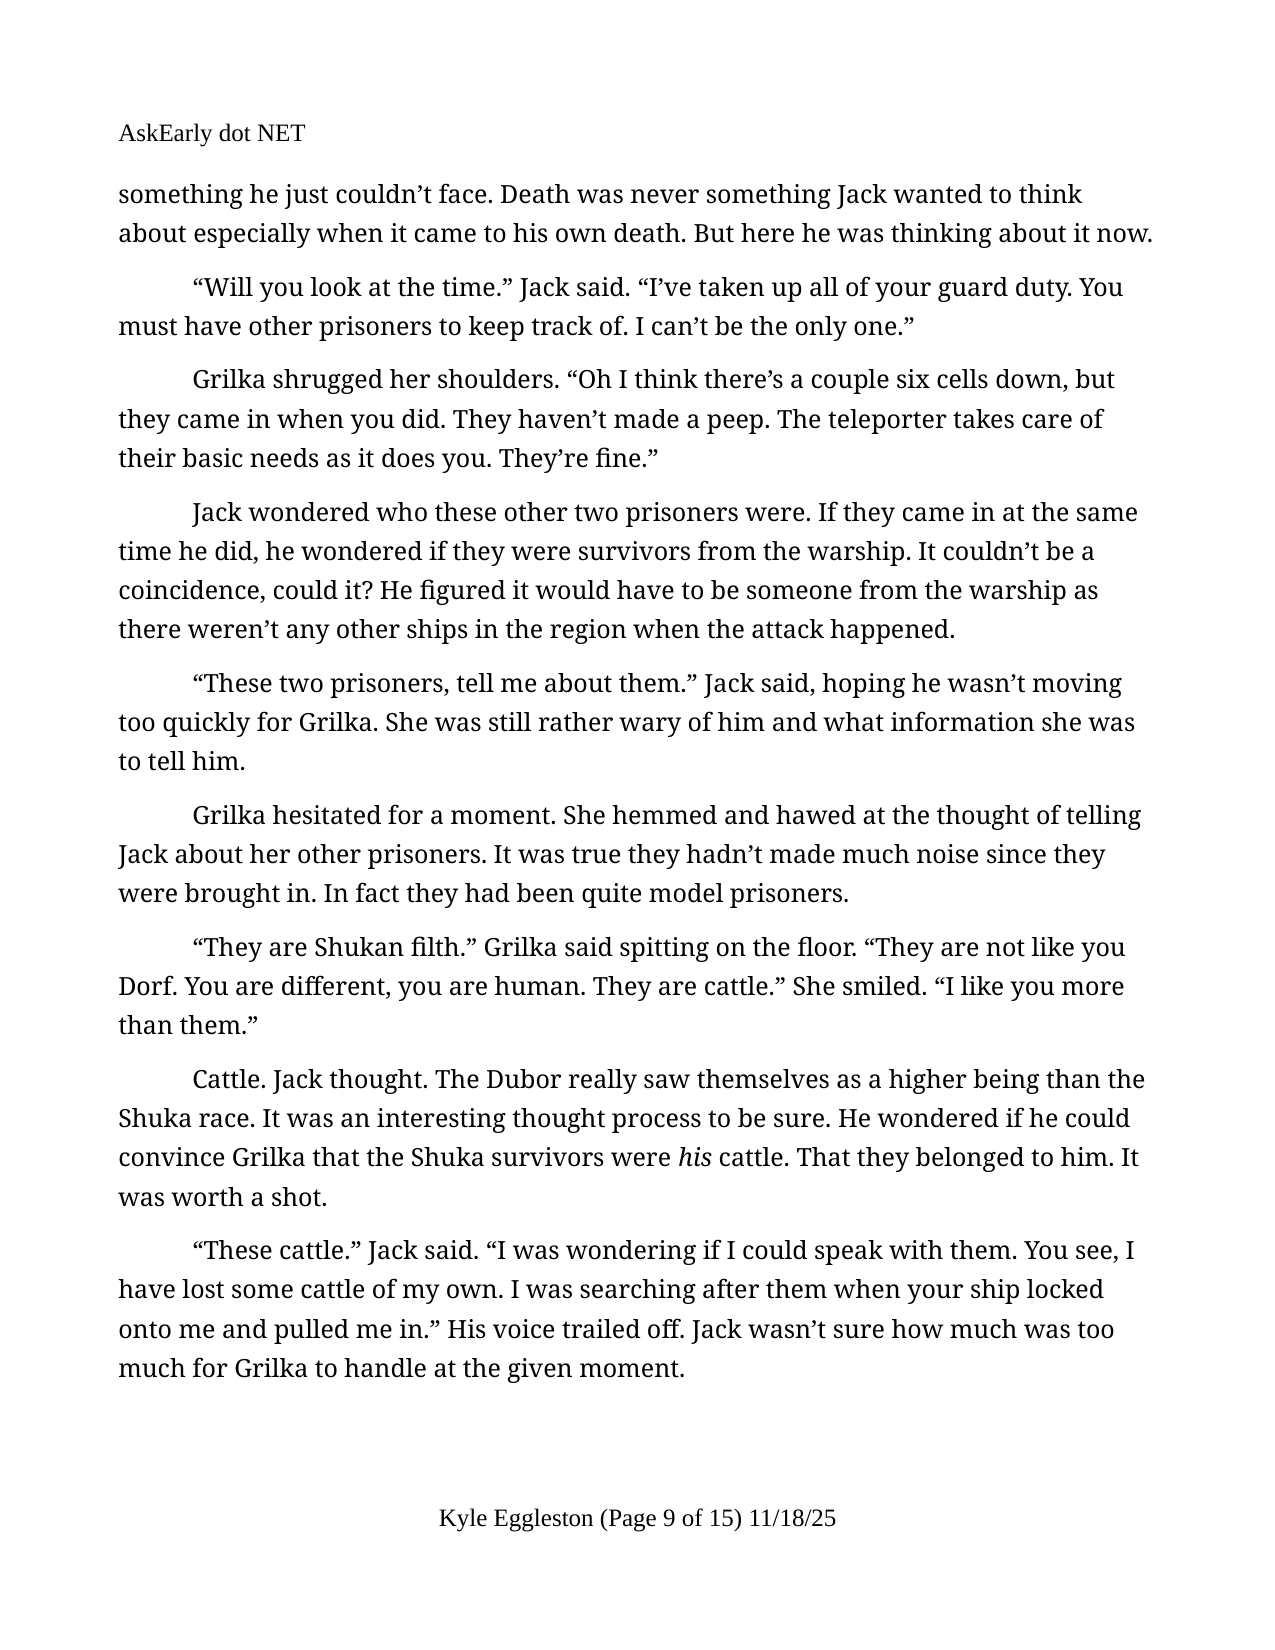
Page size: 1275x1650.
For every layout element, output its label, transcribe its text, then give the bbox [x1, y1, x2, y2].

text “Will you look at the time.” Jack said. “I’ve taken up all of your guard duty. You must have other prisoners to keep track of. I can’t be the only one.” [118, 269, 1157, 342]
text Cattle. Jack thought. The Dubor really saw themselves as a higher being than the Shuka race. It was an interesting thought process to be sure. He wondered if he could convince Grilka that the Shuka survivors were his cattle. That they belonged to him. It was worth a shot. [118, 1062, 1157, 1213]
text something he just couldn’t face. Death was never something Jack wanted to think about especially when it came to his own death. But here he was thinking about it now. [118, 176, 1157, 249]
text “These cattle.” Jack said. “I was wondering if I could speak with them. You see, I have lost some cattle of my own. I was searching after them when your ship locked onto me and pulled me in.” His voice trailed off. Jack wasn’t sure how much was too much for Grilka to handle at the given moment. [118, 1233, 1157, 1384]
text Grilka hesitated for a moment. She hemmed and hawed at the thought of telling Jack about her other prisoners. It was true they hadn’t made much noise since they were brought in. In fact they had been quite model prisoners. [118, 798, 1157, 910]
text Grilka shrugged her shoulders. “Oh I think there’s a couple six cells down, but they came in when you did. They haven’t made a peep. The teleporter takes care of their basic needs as it does you. They’re fine.” [118, 362, 1157, 474]
text “They are Shukan filth.” Grilka said spitting on the floor. “They are not like you Dorf. You are different, you are human. They are cattle.” She smiled. “I like you more than them.” [118, 930, 1157, 1042]
text Jack wondered who these other two prisoners were. If they came in at the same time he did, he wondered if they were survivors from the warship. It couldn’t be a coincidence, could it? He figured it would have to be someone from the warship as there weren’t any other ships in the region when the attack happened. [118, 494, 1157, 646]
text “These two prisoners, tell me about them.” Jack said, hoping he wasn’t moving too quickly for Grilka. She was still rather wary of him and what information she was to tell him. [118, 666, 1157, 778]
